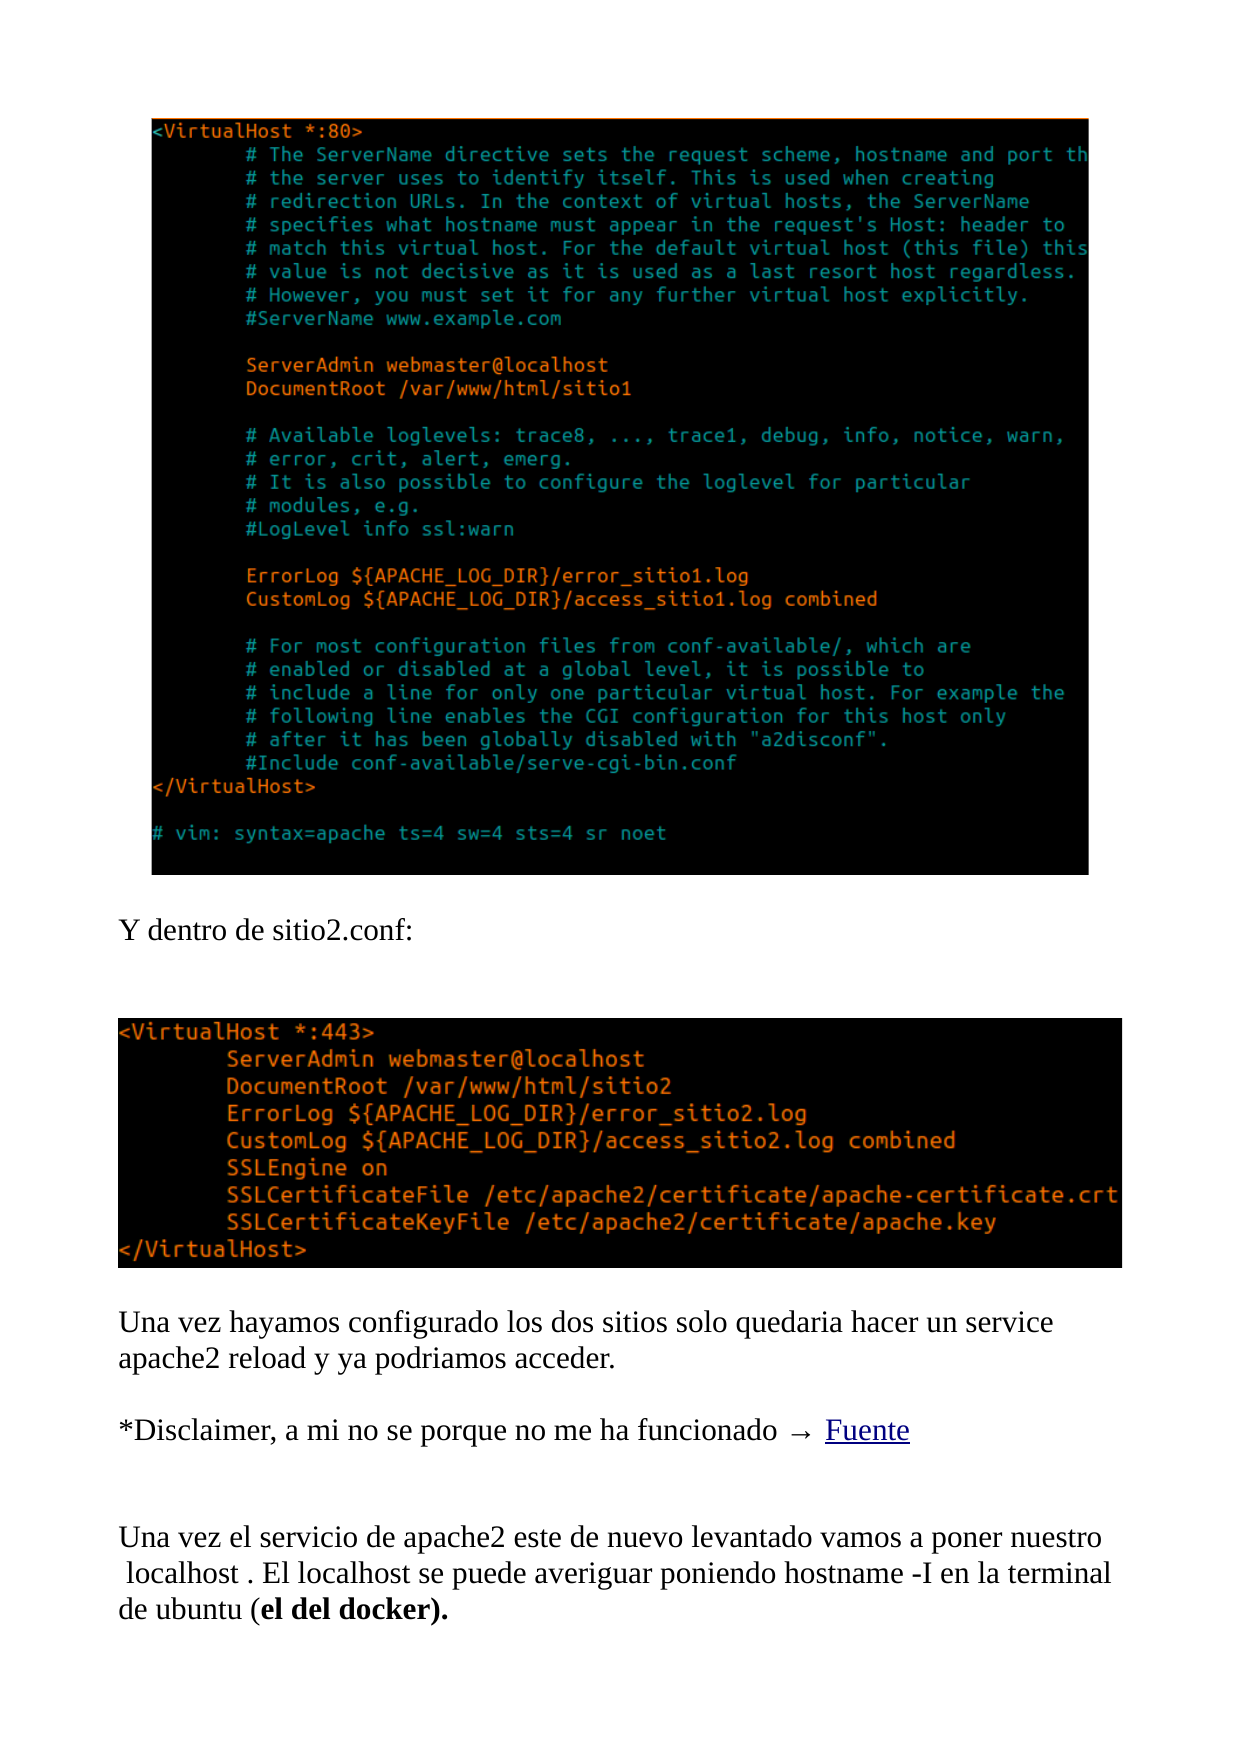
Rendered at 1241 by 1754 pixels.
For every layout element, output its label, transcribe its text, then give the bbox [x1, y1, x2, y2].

text *Disclaimer, a mi no se porque no me ha funcionado → Fuente [118, 1411, 1122, 1447]
text localhost . El localhost se puede averiguar poniendo hostname -I en la terminal de ubuntu (el del docker). [118, 1555, 1122, 1627]
picture [151, 118, 1089, 875]
picture [118, 1018, 1123, 1268]
text Una vez hayamos configurado los dos sitios solo quedaria hacer un service apache2 reload y ya podriamos acceder. [118, 1303, 1122, 1375]
text Una vez el servicio de apache2 este de nuevo levantado vamos a poner nuestro [118, 1519, 1122, 1555]
text Y dentro de sitio2.conf: [118, 911, 1122, 947]
